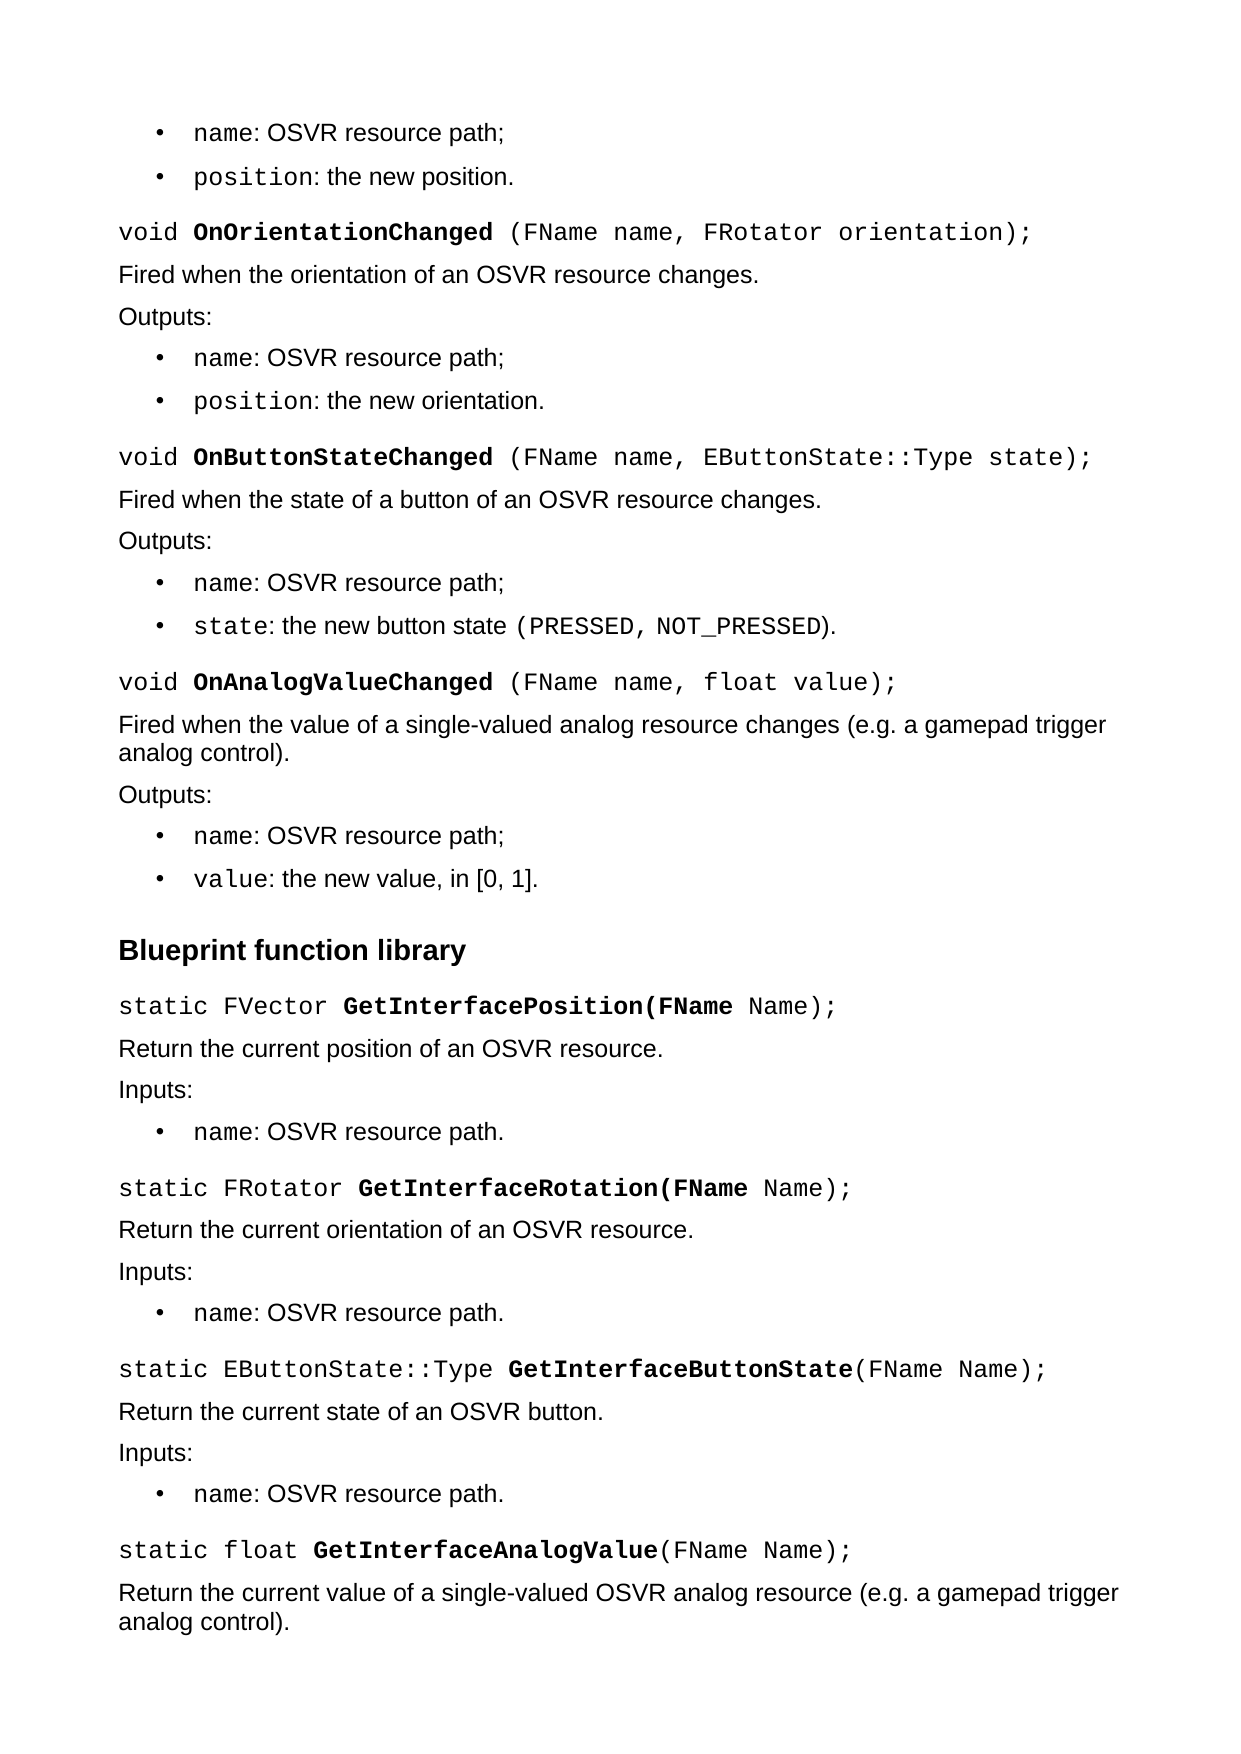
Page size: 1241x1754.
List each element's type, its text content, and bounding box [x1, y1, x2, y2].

text void OnAnalogValueChanged (FName name, float value); [118, 669, 1122, 698]
text Fired when the state of a button of an OSVR resource changes. [118, 485, 1122, 514]
list position: the new orientation. [156, 386, 1122, 417]
text static FRotator GetInterfaceRotation(FName Name); [118, 1175, 1122, 1203]
list name: OSVR resource path; [156, 343, 1122, 374]
list value: the new value, in [0, 1]. [156, 864, 1122, 895]
text static float GetInterfaceAnalogValue(FName Name); [118, 1538, 1122, 1566]
text Inputs: [118, 1257, 1122, 1285]
list name: OSVR resource path. [156, 1117, 1122, 1148]
list name: OSVR resource path; [156, 567, 1122, 598]
list name: OSVR resource path; [156, 821, 1122, 852]
list state: the new button state (PRESSED, NOT_PRESSED). [156, 611, 1122, 642]
text static EButtonState::Type GetInterfaceButtonState(FName Name); [118, 1356, 1122, 1385]
text Return the current position of an OSVR resource. [118, 1034, 1122, 1063]
text Outputs: [118, 302, 1122, 330]
text Fired when the orientation of an OSVR resource changes. [118, 260, 1122, 289]
text Return the current orientation of an OSVR resource. [118, 1215, 1122, 1244]
text static FVector GetInterfacePosition(FName Name); [118, 994, 1122, 1022]
text Outputs: [118, 526, 1122, 555]
list name: OSVR resource path. [156, 1298, 1122, 1329]
list position: the new position. [156, 162, 1122, 192]
text Inputs: [118, 1075, 1122, 1104]
text Outputs: [118, 780, 1122, 808]
text Fired when the value of a single-valued analog resource changes (e.g. a gamepad trigger analog control). [118, 710, 1122, 767]
text Return the current value of a single-valued OSVR analog resource (e.g. a gamepad trigger analog control). [118, 1578, 1122, 1635]
subtitle Blueprint function library [118, 933, 1122, 966]
text Return the current state of an OSVR button. [118, 1397, 1122, 1425]
list name: OSVR resource path; [156, 118, 1122, 149]
text void OnButtonStateChanged (FName name, EButtonState::Type state); [118, 445, 1122, 473]
text Inputs: [118, 1438, 1122, 1467]
text void OnOrientationChanged (FName name, FRotator orientation); [118, 220, 1122, 248]
list name: OSVR resource path. [156, 1479, 1122, 1510]
